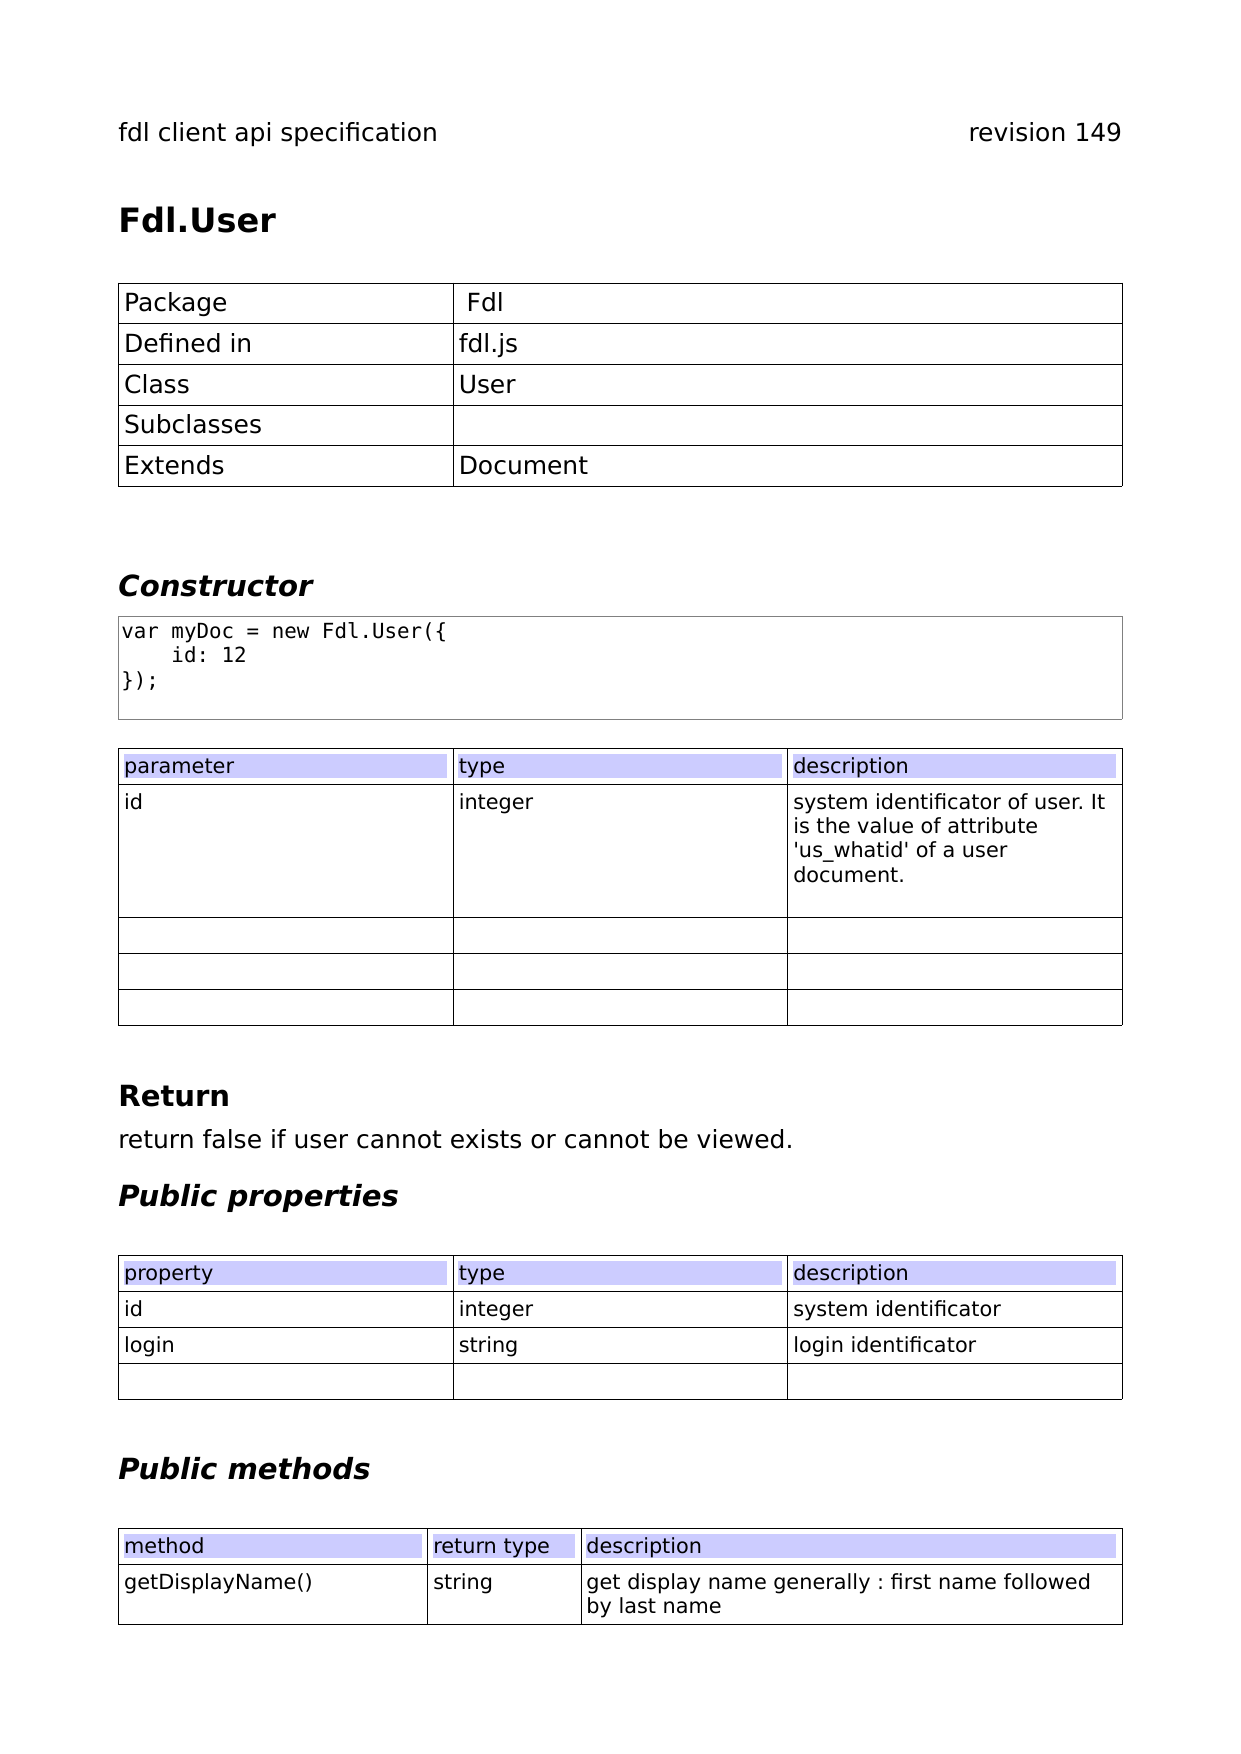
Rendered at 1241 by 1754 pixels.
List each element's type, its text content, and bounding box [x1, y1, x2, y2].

table_cell [454, 954, 787, 989]
text var myDoc = new Fdl.User({ [119, 617, 1122, 640]
table_cell fdl.js [454, 324, 1122, 364]
table_cell Document [454, 446, 1122, 486]
table_cell [119, 1364, 453, 1398]
subtitle Constructor [118, 569, 1122, 603]
table_cell integer [454, 1292, 787, 1327]
table_header return type [428, 1529, 581, 1564]
table_cell id [119, 1292, 453, 1327]
table_cell login identificator [788, 1328, 1122, 1363]
table_cell [454, 990, 787, 1024]
table_cell [454, 918, 787, 953]
table_header description [788, 1256, 1122, 1291]
table_header method [119, 1529, 427, 1564]
table_header type [454, 749, 787, 784]
table_cell [119, 954, 453, 989]
text }); [119, 664, 1122, 692]
table_cell getDisplayName() [119, 1565, 427, 1624]
table_cell User [454, 365, 1122, 405]
subtitle Fdl.User [118, 202, 1122, 241]
table_header description [788, 749, 1122, 784]
table_cell Class [119, 365, 453, 405]
table_cell system identificator [788, 1292, 1122, 1327]
table_cell integer [454, 785, 787, 917]
table_cell string [428, 1565, 581, 1624]
table_cell get display name generally : first name followed by last name [582, 1565, 1122, 1624]
table_header description [582, 1529, 1122, 1564]
table_header Package [119, 284, 453, 323]
table_cell Extends [119, 446, 453, 486]
table_cell [454, 406, 1122, 445]
table_cell system identificator of user. It is the value of attribute 'us_whatid' of a user document. [788, 785, 1122, 917]
table_cell [119, 918, 453, 953]
table_cell [788, 990, 1122, 1024]
subtitle Public properties [118, 1179, 1122, 1213]
table_header type [454, 1256, 787, 1291]
table_cell login [119, 1328, 453, 1363]
table_cell string [454, 1328, 787, 1363]
table_cell [454, 1364, 787, 1398]
table_header property [119, 1256, 453, 1291]
table_cell id [119, 785, 453, 917]
table_cell [788, 918, 1122, 953]
table_cell [119, 990, 453, 1024]
text return false if user cannot exists or cannot be viewed. [118, 1125, 1122, 1154]
table_cell [788, 1364, 1122, 1398]
table_cell Subclasses [119, 406, 453, 445]
table_header parameter [119, 749, 453, 784]
table_header Fdl [454, 284, 1122, 323]
subtitle Return [118, 1079, 1122, 1113]
subtitle Public methods [118, 1453, 1122, 1487]
table_cell Defined in [119, 324, 453, 364]
table_cell [788, 954, 1122, 989]
text id: 12 [119, 640, 1122, 664]
